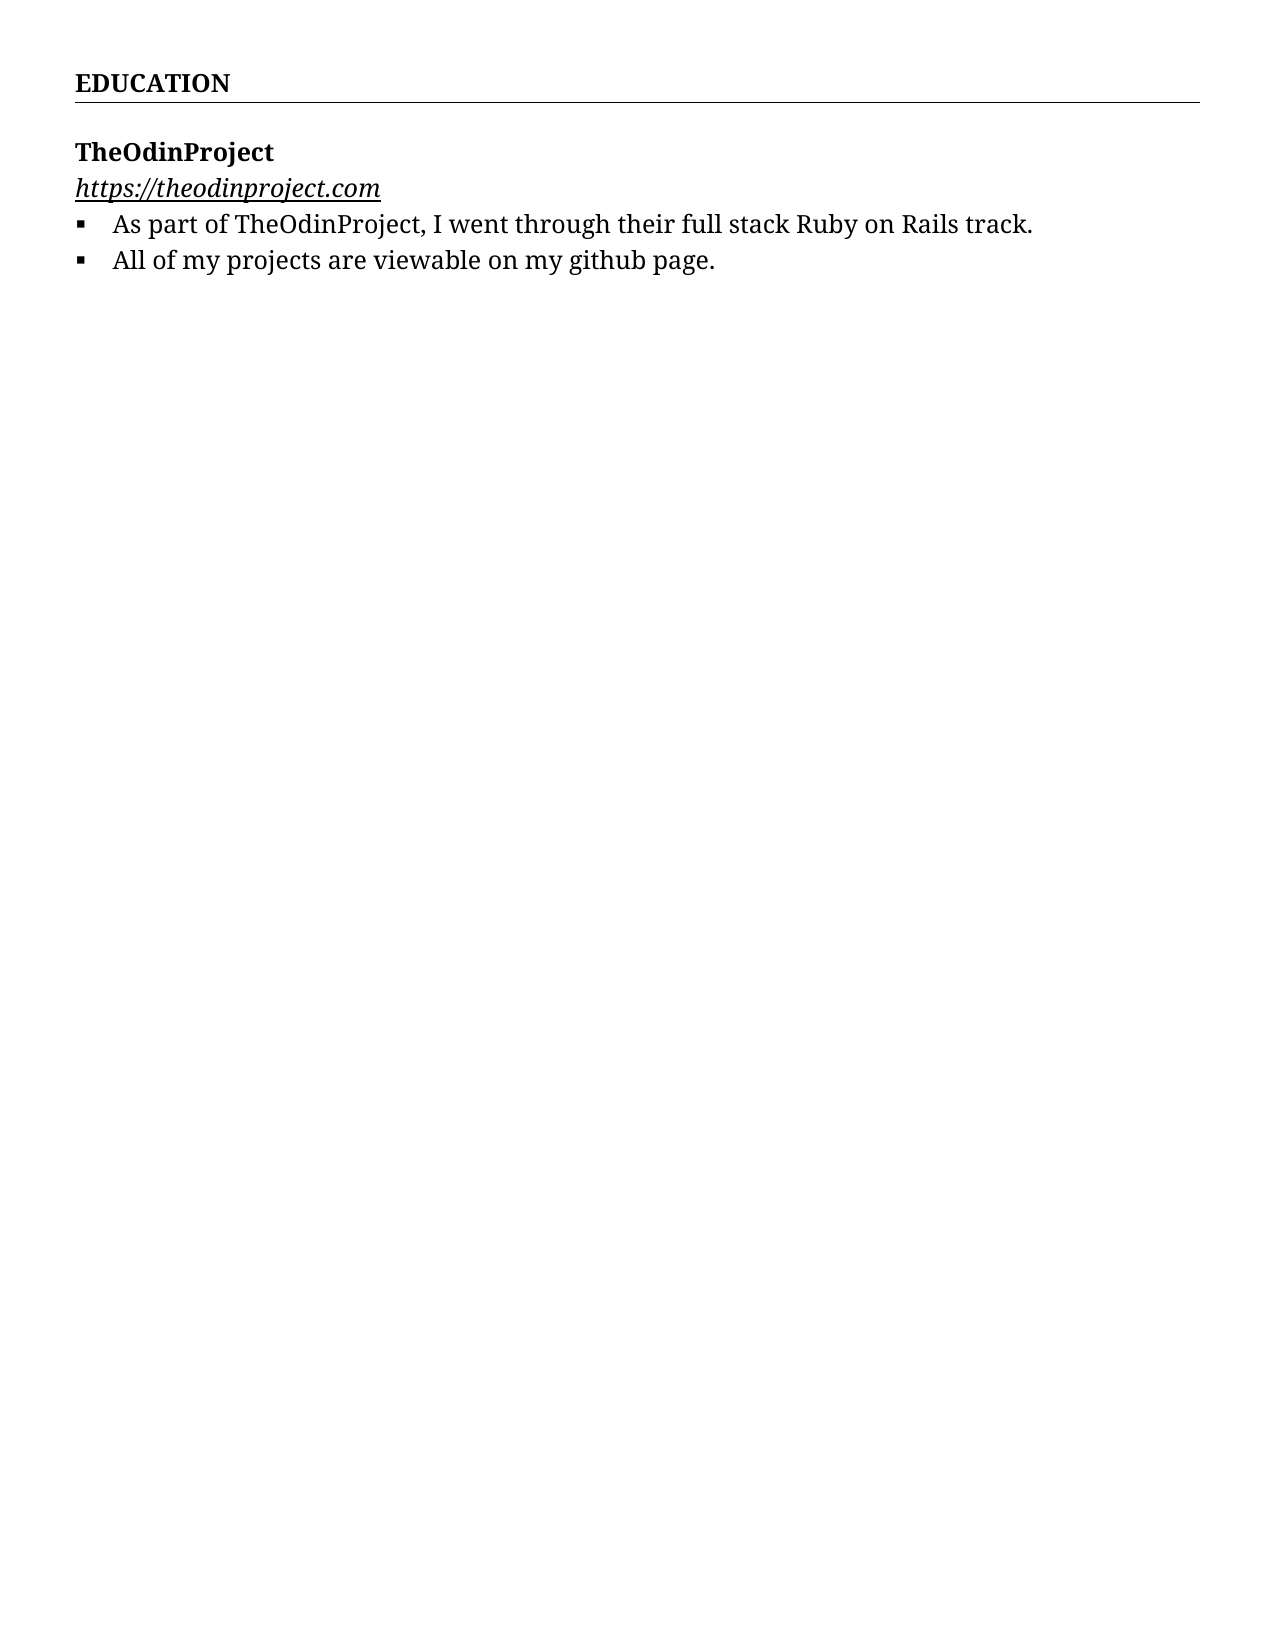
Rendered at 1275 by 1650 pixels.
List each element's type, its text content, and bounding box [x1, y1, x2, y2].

list As part of TheOdinProject, I went through their full stack Ruby on Rails track. [75, 207, 1200, 241]
text EDUCATION [75, 66, 1200, 102]
list All of my projects are viewable on my github page. [75, 242, 1200, 276]
text https://theodinproject.com [75, 171, 1200, 205]
text TheOdinProject [75, 135, 1200, 169]
